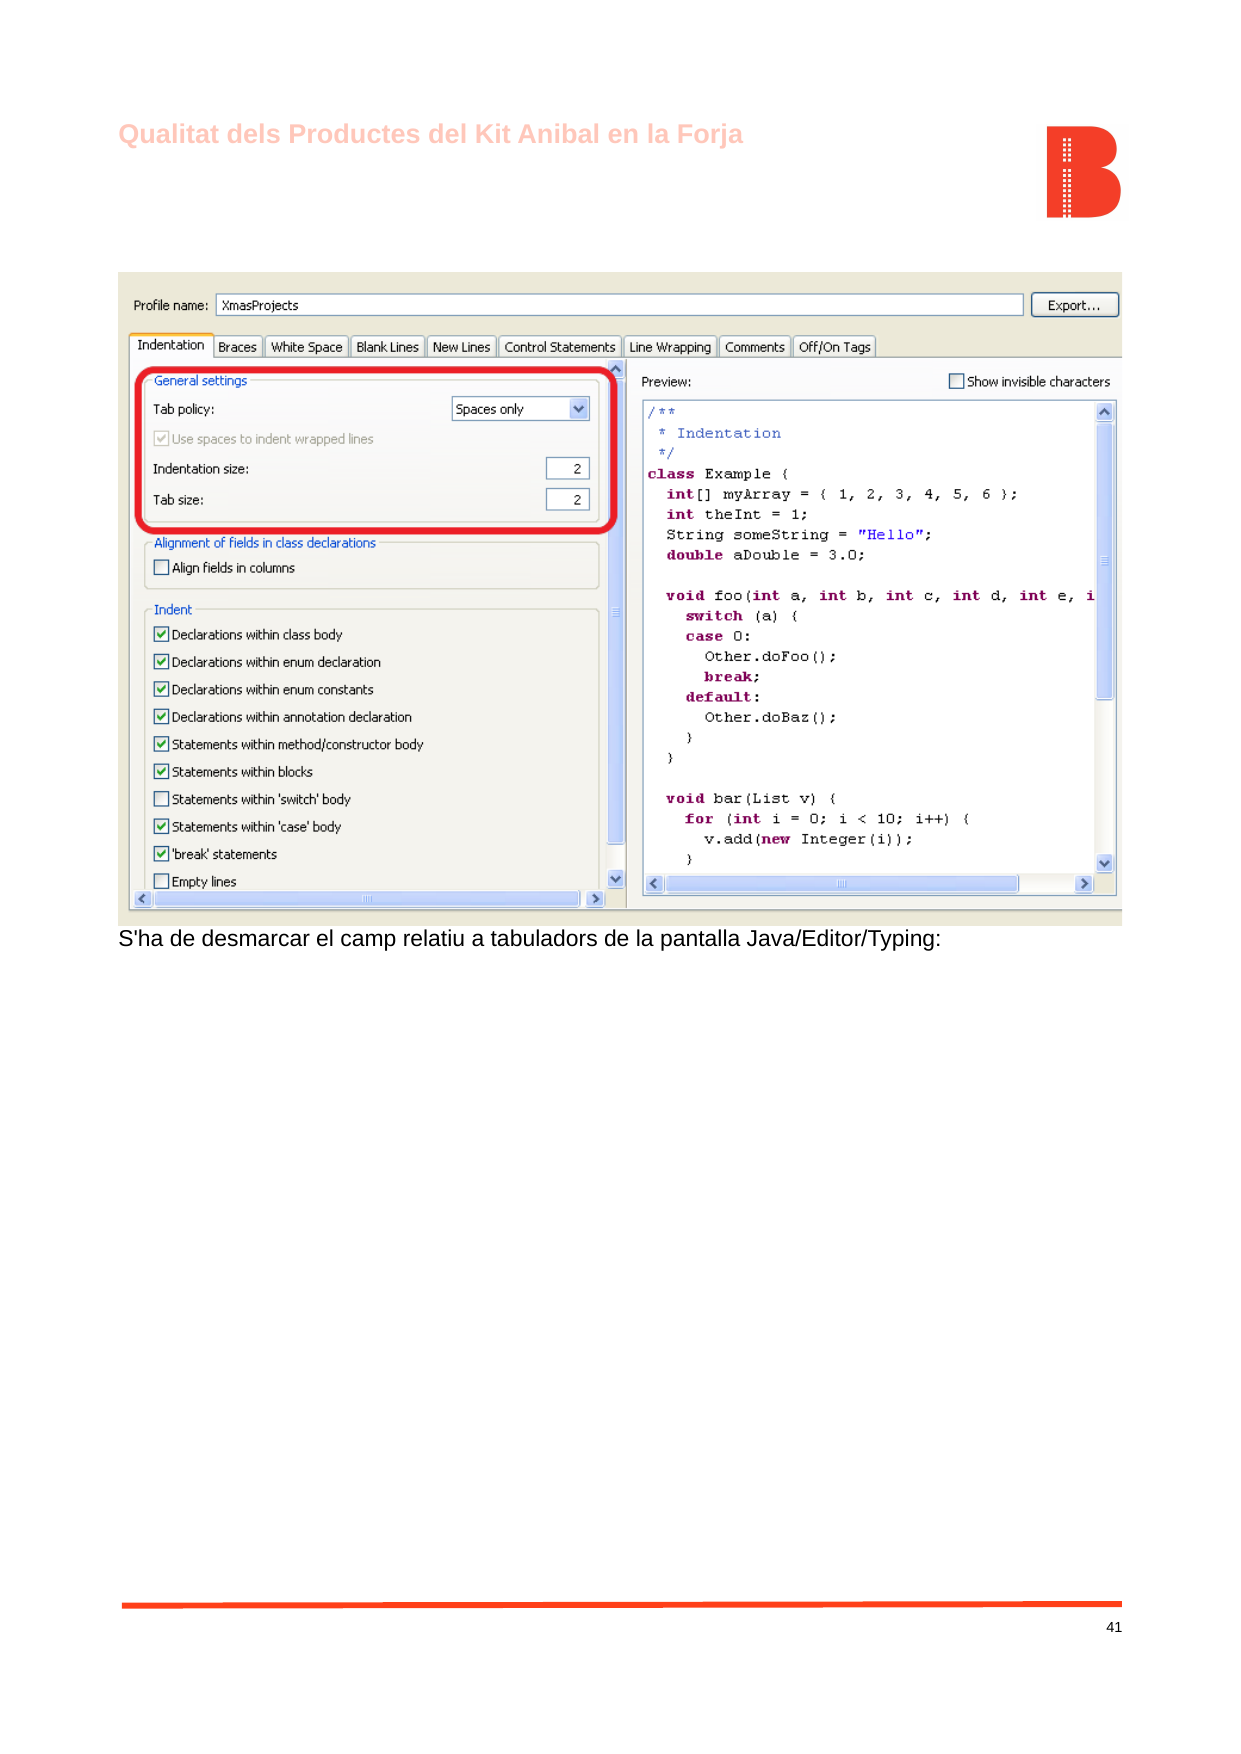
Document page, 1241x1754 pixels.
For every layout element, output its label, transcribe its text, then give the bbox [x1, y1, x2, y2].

picture [1036, 124, 1130, 221]
picture [118, 272, 1123, 926]
text S'ha de desmarcar el camp relatiu a tabuladors de la pantalla Java/Editor/Typing: [118, 926, 1122, 952]
